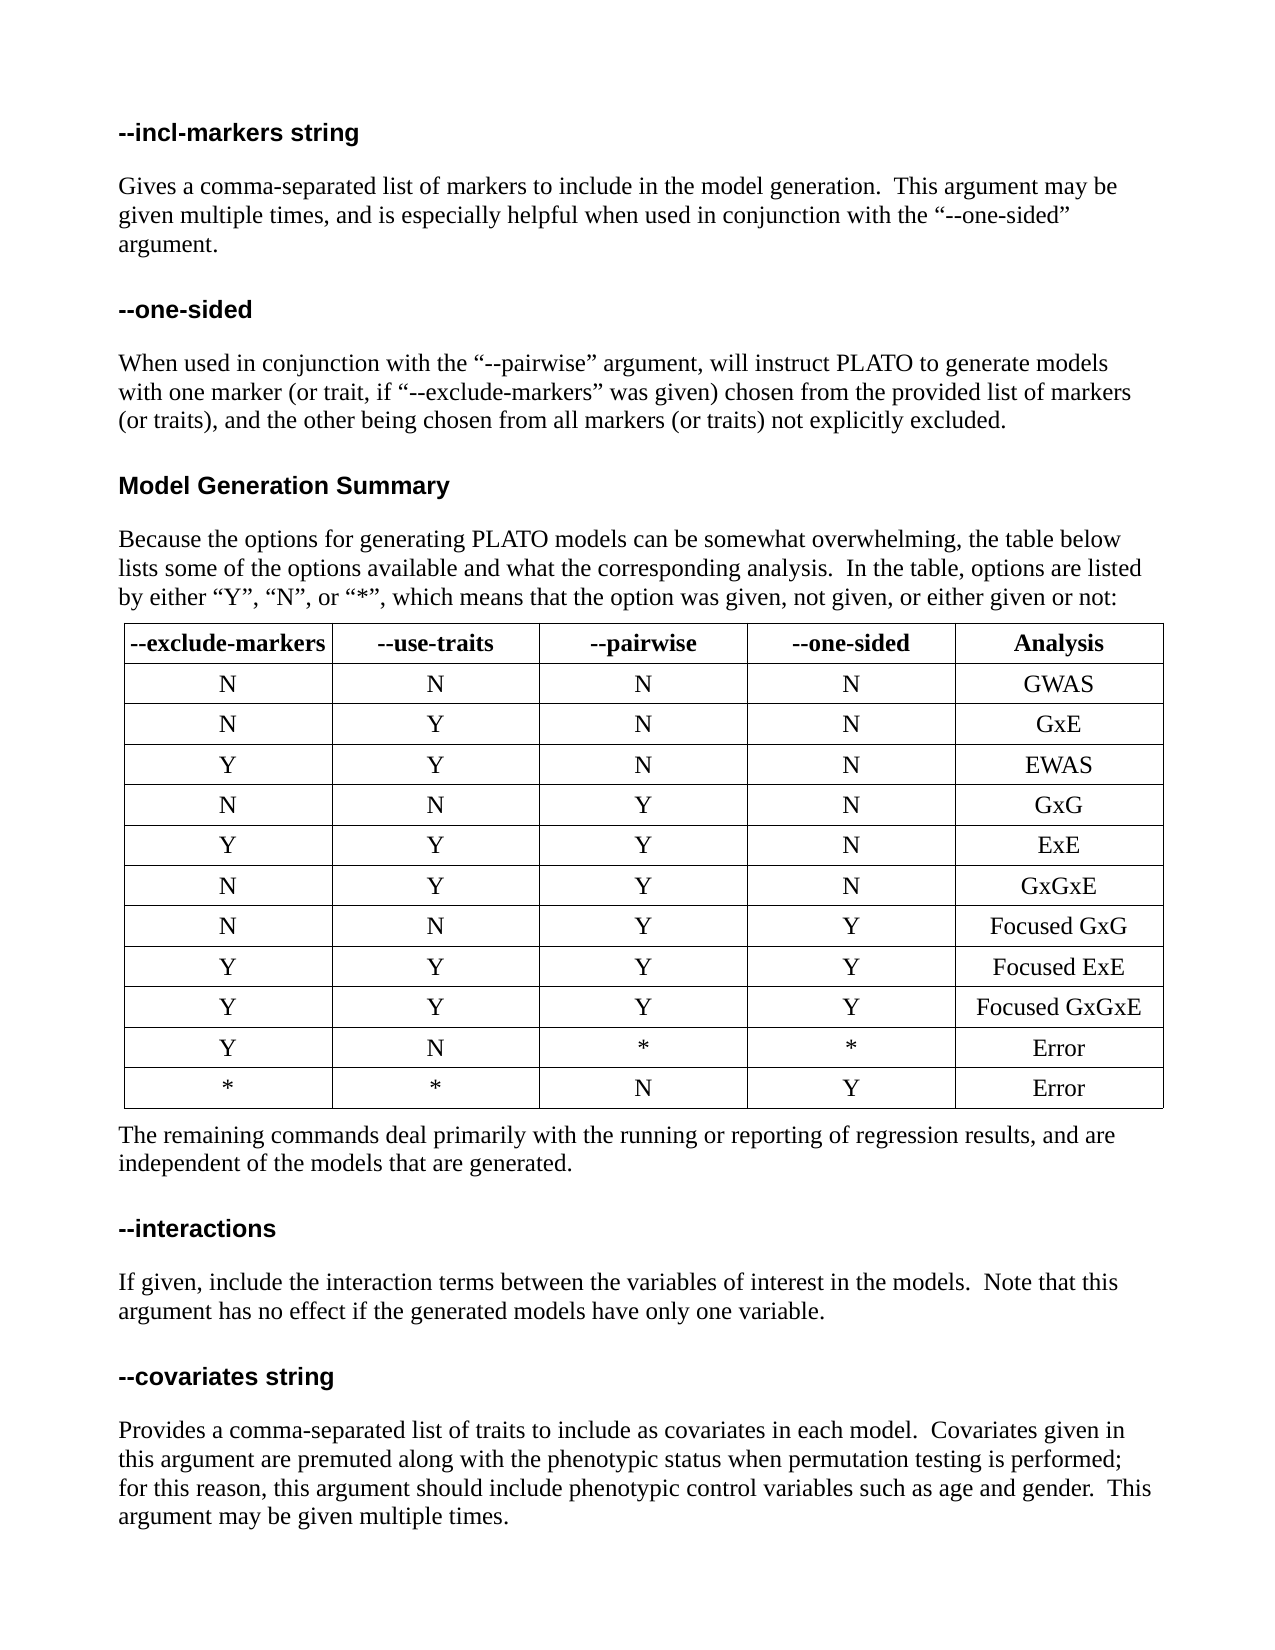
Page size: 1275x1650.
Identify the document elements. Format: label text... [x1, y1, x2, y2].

text Provides a comma-separated list of traits to include as covariates in each model. Covariates given in this argument are premuted along with the phenotypic status when permutation testing is performed; for this reason, this argument should include phenotypic control variables such as age and gender. This argument may be given multiple times. [118, 1415, 1157, 1530]
table_cell N [540, 745, 747, 784]
table_cell * [748, 1028, 955, 1067]
subtitle --interactions [118, 1214, 1157, 1243]
table_cell Focused GxG [956, 906, 1163, 946]
table_cell Y [540, 785, 747, 824]
table_header --one-sided [748, 624, 955, 663]
table_cell N [748, 704, 955, 744]
table_cell Y [125, 1028, 332, 1067]
table_cell Y [748, 987, 955, 1027]
table_cell N [333, 906, 539, 946]
table_cell Y [125, 826, 332, 865]
table_cell ExE [956, 826, 1163, 865]
table_cell N [540, 1068, 747, 1107]
table_cell GxG [956, 785, 1163, 824]
text If given, include the interaction terms between the variables of interest in the models. Note that this argument has no effect if the generated models have only one variable. [118, 1267, 1157, 1325]
table_cell Y [333, 866, 539, 905]
table_cell N [125, 704, 332, 744]
table_cell Focused ExE [956, 947, 1163, 986]
subtitle --covariates string [118, 1362, 1157, 1391]
table_cell GWAS [956, 664, 1163, 703]
table_cell GxGxE [956, 866, 1163, 905]
text When used in conjunction with the “--pairwise” argument, will instruct PLATO to generate models with one marker (or trait, if “--exclude-markers” was given) chosen from the provided list of markers (or traits), and the other being chosen from all markers (or traits) not explicitly excluded. [118, 348, 1157, 434]
table_cell N [540, 664, 747, 703]
table_cell N [125, 866, 332, 905]
table_header --use-traits [333, 624, 539, 663]
table_cell Y [540, 947, 747, 986]
table_cell N [748, 785, 955, 824]
table_header --exclude-markers [125, 624, 332, 663]
table_cell Y [333, 704, 539, 744]
table_cell * [540, 1028, 747, 1067]
table_cell Y [125, 987, 332, 1027]
table_cell EWAS [956, 745, 1163, 784]
table_cell Y [125, 745, 332, 784]
table_cell Y [333, 826, 539, 865]
table_cell Y [333, 987, 539, 1027]
subtitle Model Generation Summary [118, 471, 1157, 500]
table_cell N [748, 826, 955, 865]
table_cell N [333, 1028, 539, 1067]
table_cell N [125, 664, 332, 703]
table_cell Y [333, 745, 539, 784]
table_cell Y [125, 947, 332, 986]
table_cell N [748, 664, 955, 703]
table_cell * [333, 1068, 539, 1107]
table_cell * [125, 1068, 332, 1107]
text Gives a comma-separated list of markers to include in the model generation. This argument may be given multiple times, and is especially helpful when used in conjunction with the “--one-sided” argument. [118, 171, 1157, 258]
text Because the options for generating PLATO models can be somewhat overwhelming, the table below lists some of the options available and what the corresponding analysis. In the table, options are listed by either “Y”, “N”, or “*”, which means that the option was given, not given, or either given or not: [118, 524, 1157, 611]
table_cell N [540, 704, 747, 744]
table_header --pairwise [540, 624, 747, 663]
table_cell Y [540, 906, 747, 946]
table_cell Error [956, 1068, 1163, 1107]
table_cell N [333, 664, 539, 703]
subtitle --incl-markers string [118, 118, 1157, 147]
table_cell Y [748, 1068, 955, 1107]
table_cell N [125, 906, 332, 946]
table_cell Y [540, 826, 747, 865]
table_cell Y [748, 947, 955, 986]
table_cell Y [333, 947, 539, 986]
table_cell Error [956, 1028, 1163, 1067]
subtitle --one-sided [118, 294, 1157, 323]
table_cell N [748, 745, 955, 784]
table_header Analysis [956, 624, 1163, 663]
table_cell N [748, 866, 955, 905]
table_cell Y [540, 987, 747, 1027]
table_cell N [333, 785, 539, 824]
table_cell GxE [956, 704, 1163, 744]
text The remaining commands deal primarily with the running or reporting of regression results, and are independent of the models that are generated. [118, 1120, 1157, 1177]
table_cell Y [540, 866, 747, 905]
table_cell N [125, 785, 332, 824]
table_cell Focused GxGxE [956, 987, 1163, 1027]
table_cell Y [748, 906, 955, 946]
